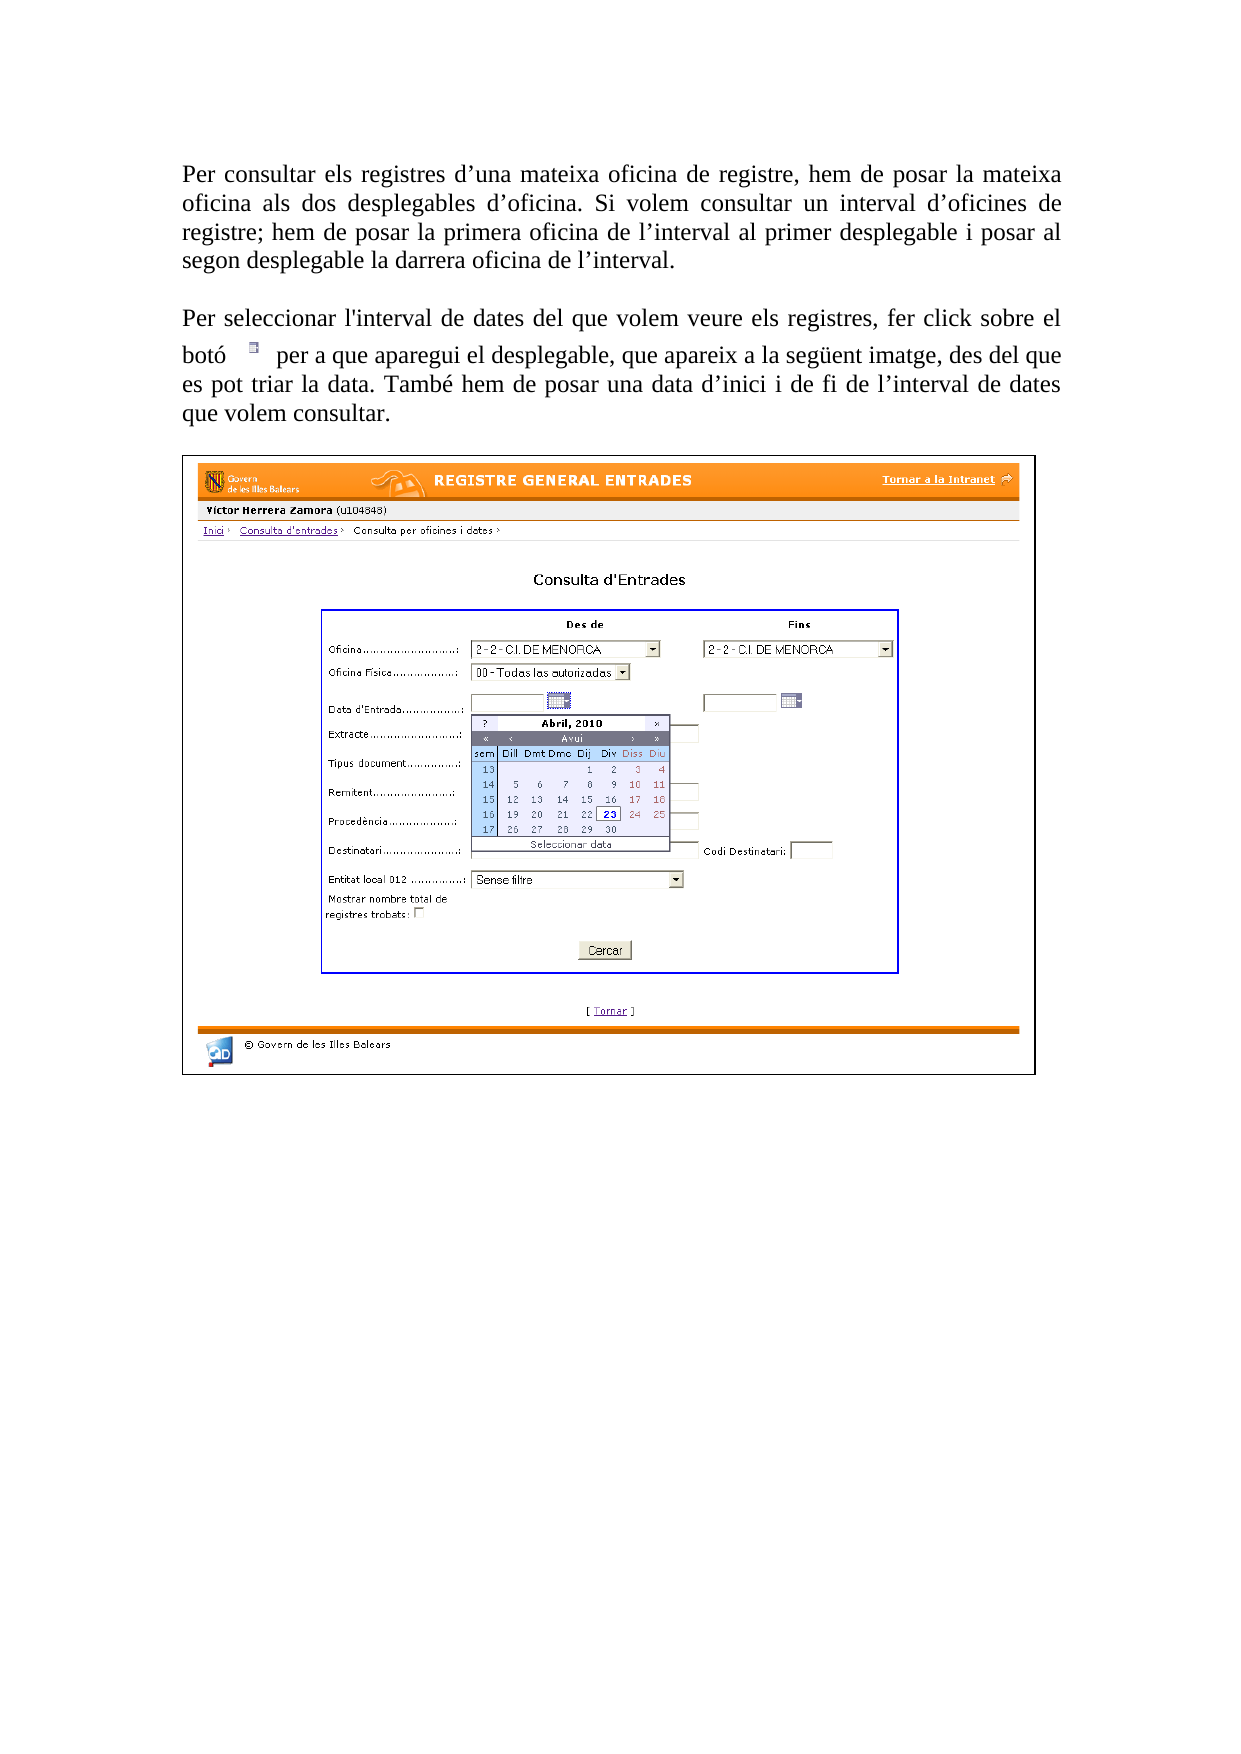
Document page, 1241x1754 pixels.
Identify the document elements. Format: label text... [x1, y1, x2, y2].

picture [249, 340, 260, 355]
text Per seleccionar l'interval de dates del que volem veure els registres, fer click sobre el botó per a que aparegui el desplegable, que apareix a la següent imatge, des del que es pot triar la data. També hem de posar una data d’inici i de fi de l’interval de dates que volem consultar. [182, 303, 1063, 426]
picture [197, 463, 1020, 1067]
text Per consultar els registres d’una mateixa oficina de registre, hem de posar la mateixa oficina als dos desplegables d’oficina. Si volem consultar un interval d’oficines de registre; hem de posar la primera oficina de l’interval al primer desplegable i posar al segon desplegable la darrera oficina de l’interval. [182, 159, 1063, 274]
